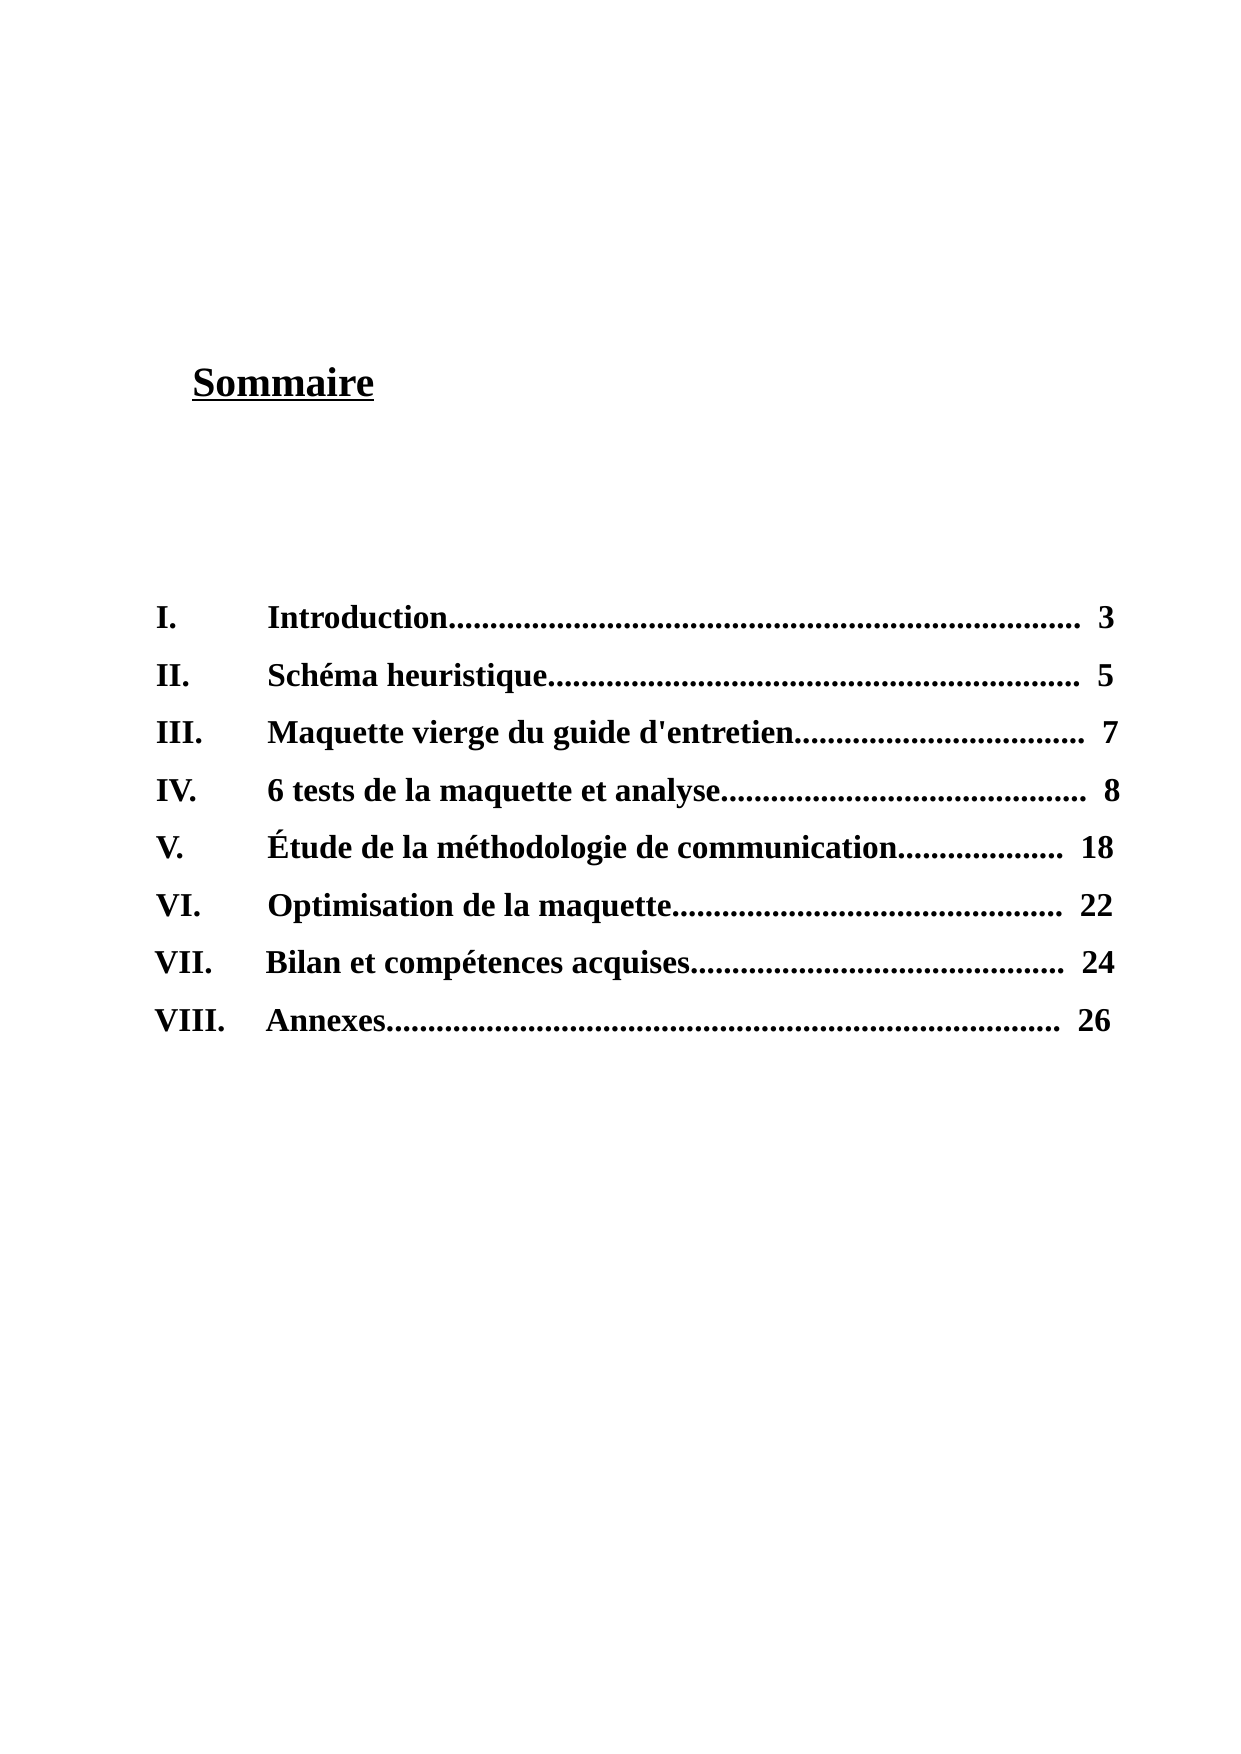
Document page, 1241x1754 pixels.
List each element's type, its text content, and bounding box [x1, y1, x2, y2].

text Sommaire [118, 118, 1122, 406]
list Optimisation de la maquette............................................... 22 [156, 885, 1122, 923]
list Introduction............................................................................ 3 [156, 597, 1122, 636]
list Bilan et compétences acquises............................................. 24 [154, 942, 1122, 981]
list Étude de la méthodologie de communication.................... 18 [156, 827, 1122, 866]
list Schéma heuristique................................................................ 5 [156, 655, 1122, 693]
list Maquette vierge du guide d'entretien................................... 7 [156, 712, 1122, 751]
list Annexes................................................................................. 26 [154, 1000, 1122, 1038]
list 6 tests de la maquette et analyse............................................ 8 [156, 770, 1122, 808]
